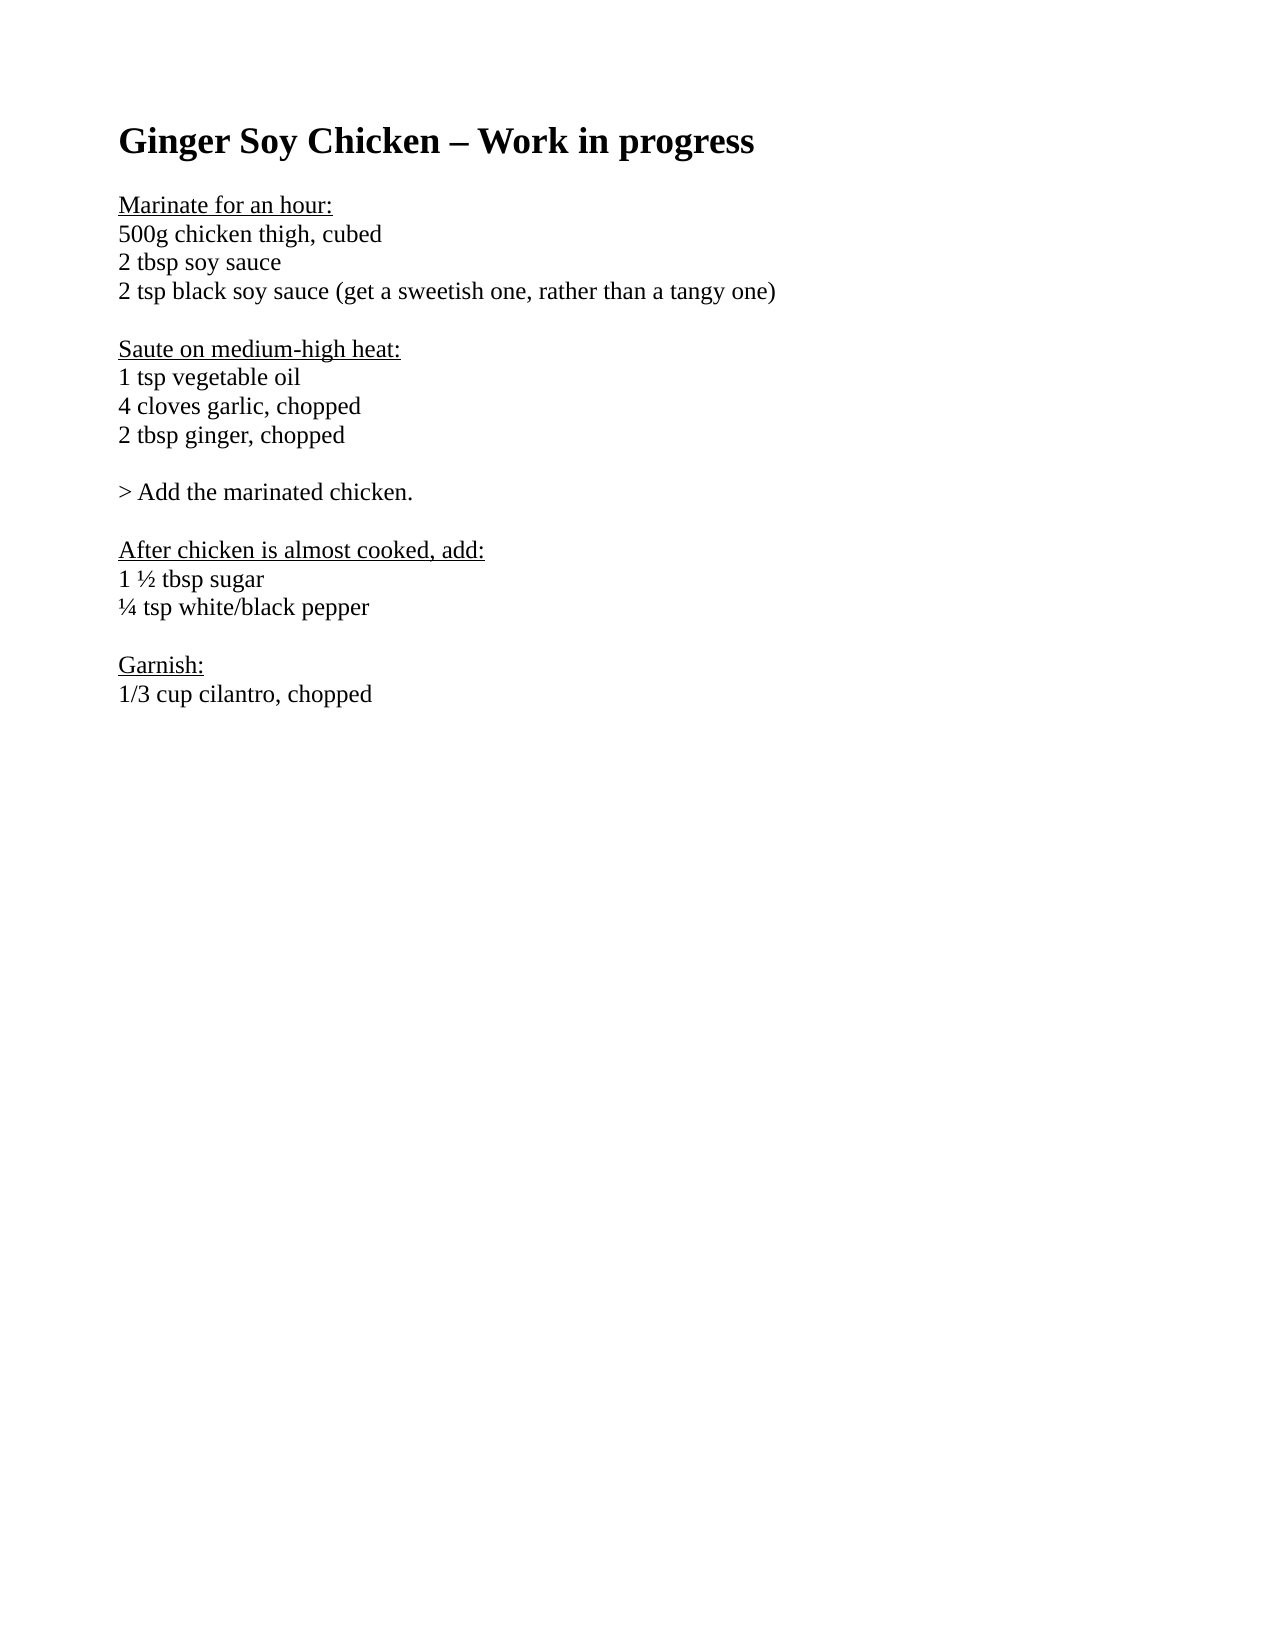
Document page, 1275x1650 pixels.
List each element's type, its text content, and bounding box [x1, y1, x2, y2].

text 2 tbsp soy sauce [118, 247, 1157, 276]
text 1 ½ tbsp sugar [118, 564, 1157, 592]
text 4 cloves garlic, chopped [118, 391, 1157, 420]
text 500g chicken thigh, cubed [118, 219, 1157, 247]
text Saute on medium-high heat: [118, 334, 1157, 362]
text 2 tsp black soy sauce (get a sweetish one, rather than a tangy one) [118, 276, 1157, 305]
text 1 tsp vegetable oil [118, 362, 1157, 391]
text After chicken is almost cooked, add: [118, 535, 1157, 564]
text 2 tbsp ginger, chopped [118, 420, 1157, 449]
text 1/3 cup cilantro, chopped [118, 679, 1157, 707]
text ¼ tsp white/black pepper [118, 592, 1157, 621]
text > Add the marinated chicken. [118, 477, 1157, 506]
text Marinate for an hour: [118, 190, 1157, 219]
text Ginger Soy Chicken – Work in progress [118, 118, 1157, 161]
text Garnish: [118, 650, 1157, 679]
